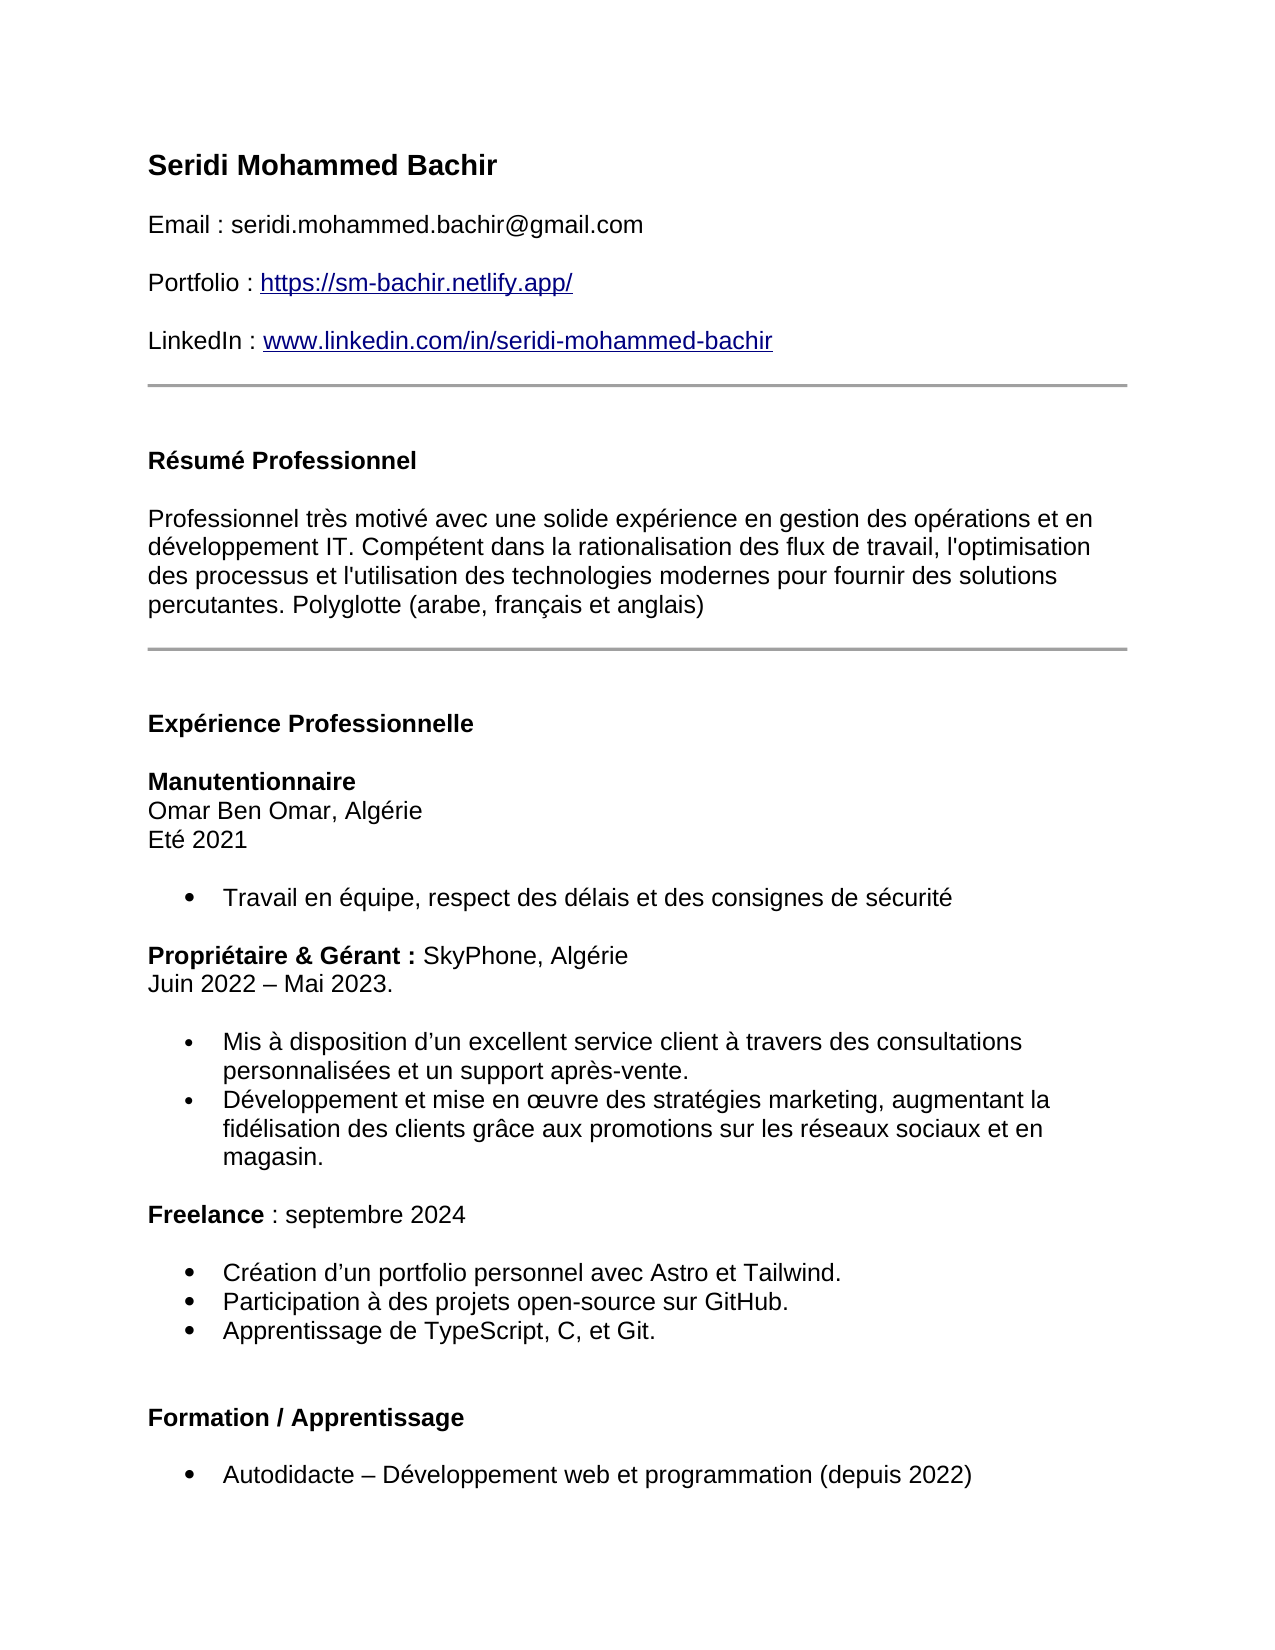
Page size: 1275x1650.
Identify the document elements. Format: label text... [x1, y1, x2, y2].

list Apprentissage de TypeScript, C, et Git. [185, 1316, 1127, 1345]
text Freelance : septembre 2024 [148, 1200, 1127, 1229]
list Travail en équipe, respect des délais et des consignes de sécurité [185, 883, 1127, 911]
list Mis à disposition d’un excellent service client à travers des consultations personnalisées et un support après-vente. [185, 1027, 1127, 1085]
text Professionnel très motivé avec une solide expérience en gestion des opérations et en développement IT. Compétent dans la rationalisation des flux de travail, l'optimisation des processus et l'utilisation des technologies modernes pour fournir des solutions percutantes. Polyglotte (arabe, français et anglais) [148, 503, 1127, 618]
subtitle Résumé Professionnel [148, 446, 1127, 474]
text Seridi Mohammed Bachir [148, 148, 1127, 181]
text Portfolio : https://sm-bachir.netlify.app/ [148, 268, 1127, 297]
text Formation / Apprentissage [148, 1403, 1127, 1431]
list Développement et mise en œuvre des stratégies marketing, augmentant la fidélisation des clients grâce aux promotions sur les réseaux sociaux et en magasin. [185, 1085, 1127, 1171]
list Participation à des projets open-source sur GitHub. [185, 1287, 1127, 1316]
text LinkedIn : www.linkedin.com/in/seridi-mohammed-bachir [148, 326, 1127, 355]
text Email : seridi.mohammed.bachir@gmail.com [148, 210, 1127, 239]
text Propriétaire & Gérant : SkyPhone, Algérie Juin 2022 – Mai 2023. [148, 941, 1127, 998]
text Manutentionnaire Omar Ben Omar, Algérie Eté 2021 [148, 767, 1127, 853]
list Autodidacte – Développement web et programmation (depuis 2022) [185, 1461, 1127, 1489]
list Création d’un portfolio personnel avec Astro et Tailwind. [185, 1258, 1127, 1287]
subtitle Expérience Professionnelle [148, 709, 1127, 738]
